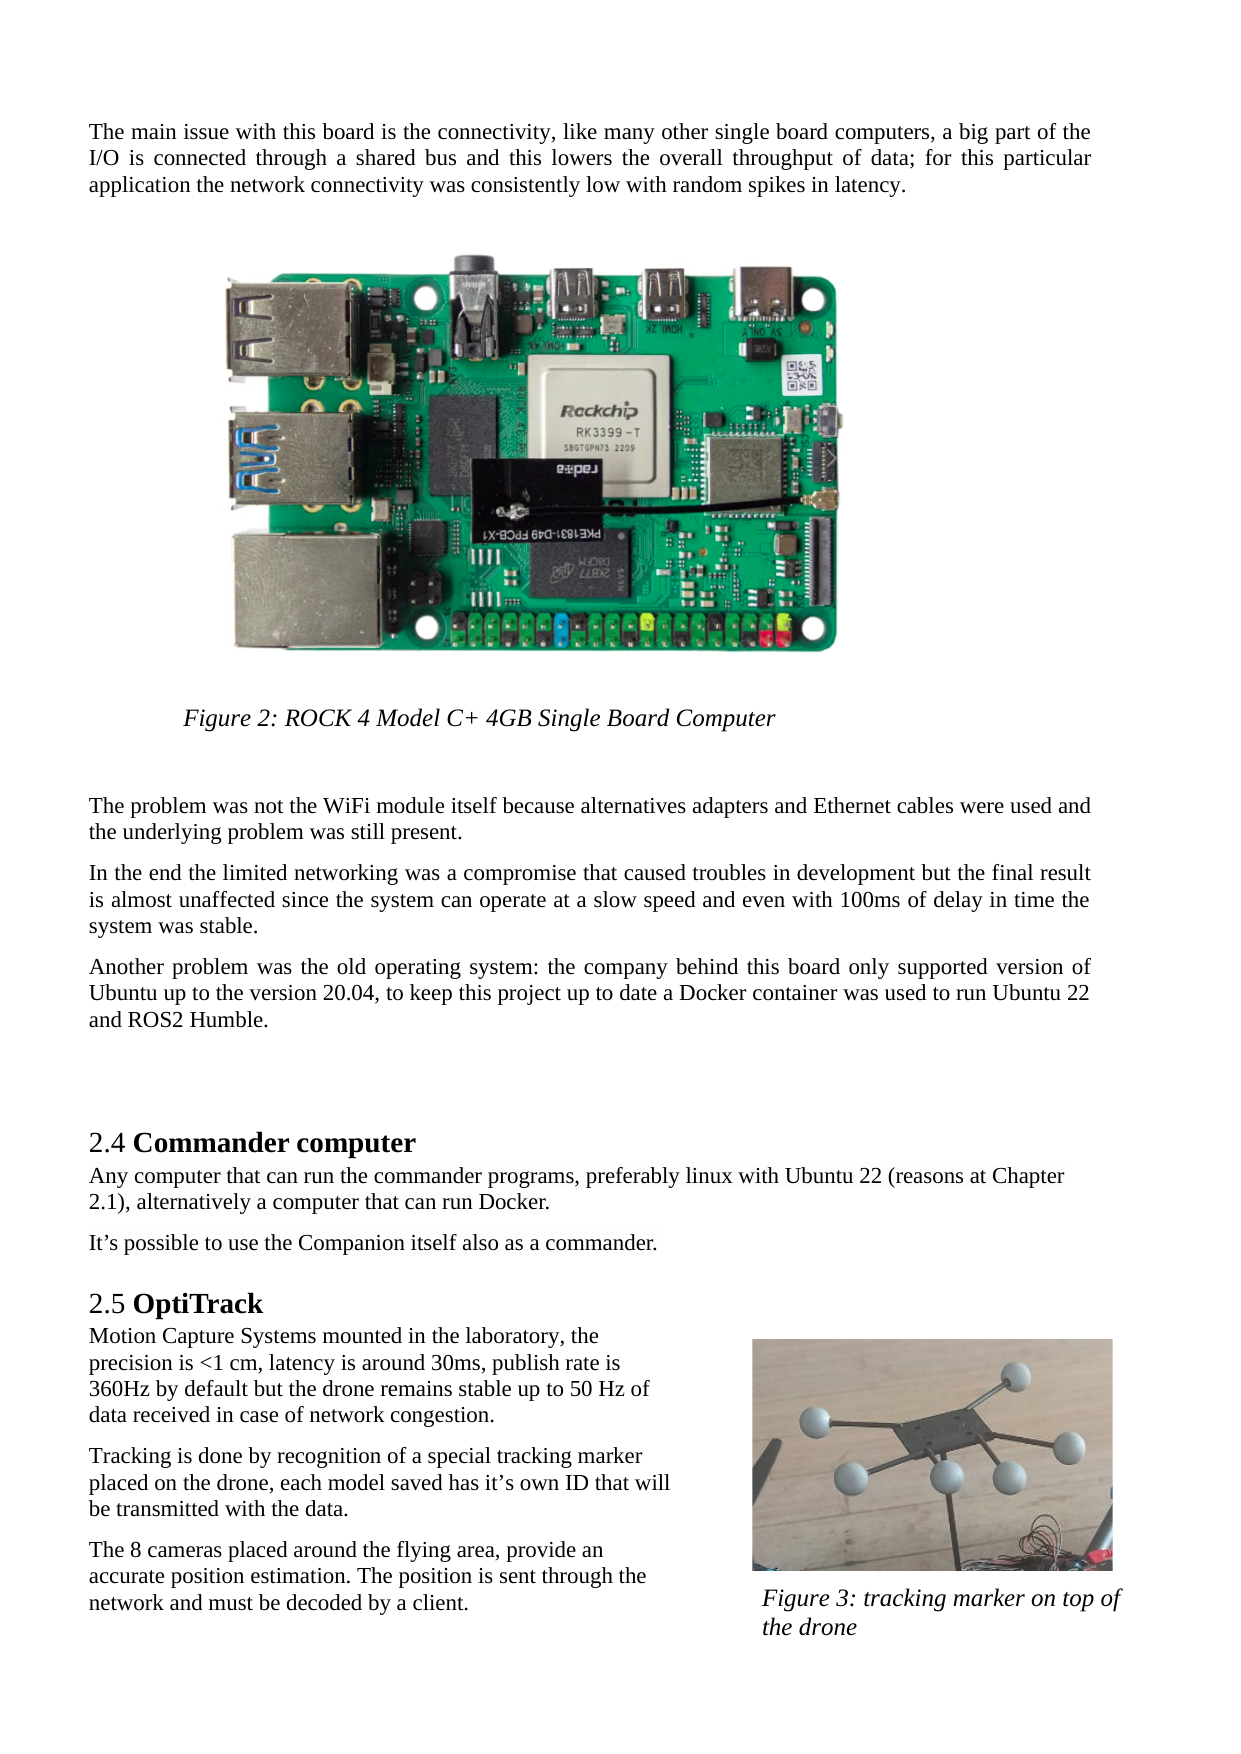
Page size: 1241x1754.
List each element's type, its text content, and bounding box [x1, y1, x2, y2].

list Any computer that can run the commander programs, preferably linux with Ubuntu 22 (reasons at Chapter 2.1), alternatively a computer that can run Docker. [0, 1162, 1092, 1215]
list The main issue with this board is the connectivity, like many other single board computers, a big part of the I/O is connected through a shared bus and this lowers the overall throughput of data; for this particular application the network connectivity was consistently low with random spikes in latency. [0, 118, 1092, 197]
list Another problem was the old operating system: the company behind this board only supported version of Ubuntu up to the version 20.04, to keep this project up to date a Docker container was used to run Ubuntu 22 and ROS2 Humble. [0, 953, 1092, 1032]
subtitle 2.4 Commander computer [89, 1126, 1092, 1159]
list It’s possible to use the Companion itself also as a commander. [0, 1229, 1092, 1256]
list Figure 2: ROCK 4 Model C+ 4GB Single Board Computer [183, 691, 892, 732]
picture [183, 226, 893, 691]
list Figure 3: tracking marker on top of the drone [762, 1362, 1122, 1641]
list The problem was not the WiFi module itself because alternatives adapters and Ethernet cables were used and the underlying problem was still present. [0, 212, 1092, 845]
list The 8 cameras placed around the flying area, provide an accurate position estimation. The position is sent through the network and must be decoded by a client. [0, 1536, 762, 1615]
picture [752, 1339, 1113, 1466]
list Tracking is done by recognition of a special tracking marker placed on the drone, each model saved has it’s own ID that will be transmitted with the data. [0, 1442, 762, 1521]
list Motion Capture Systems mounted in the laboratory, the precision is <1 cm, latency is around 30ms, publish rate is 360Hz by default but the drone remains stable up to 50 Hz of data received in case of network congestion. [0, 1322, 1092, 1428]
subtitle 2.5 OptiTrack [89, 1286, 1092, 1319]
list In the end the limited networking was a compromise that caused troubles in development but the final result is almost unaffected since the system can operate at a slow speed and even with 100ms of delay in time the system was stable. [0, 859, 1092, 938]
